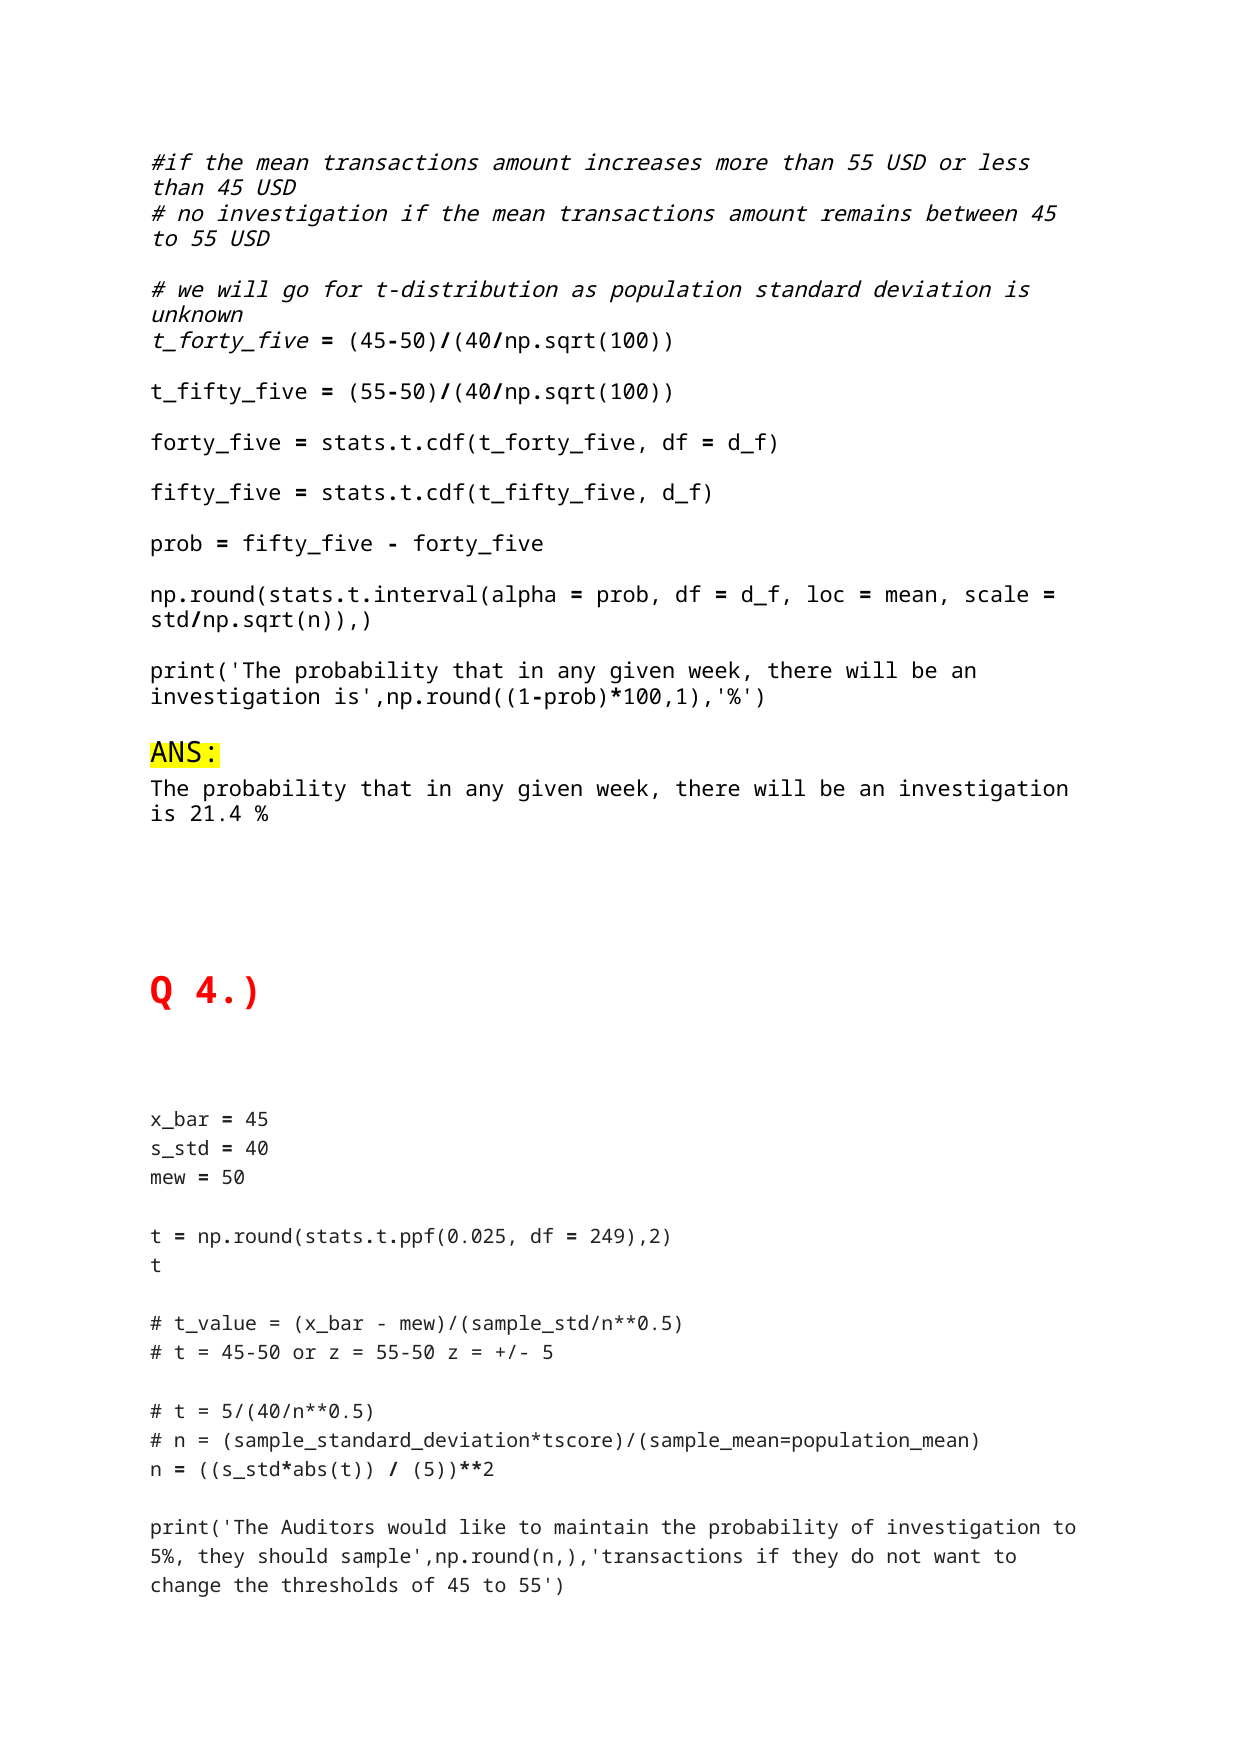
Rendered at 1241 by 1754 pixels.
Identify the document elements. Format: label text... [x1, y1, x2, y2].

text ANS: [150, 742, 1090, 768]
text x_bar = 45 s_std = 40 mew = 50 t = np.round(stats.t.ppf(0.025, df = 249),2) t # t_value = (x_bar - mew)/(sample_std/n**0.5) # t = 45-50 or z = 55-50 z = +/- 5 # t = 5/(40/n**0.5) # n = (sample_standard_deviation*tscore)/(sample_mean=population_mean) n = ((s_std*abs(t)) / (5))**2 print('The Auditors would like to maintain the probability of investigation to 5%, they should sample',np.round(n,),'transactions if they do not want to change the thresholds of 45 to 55') [150, 1106, 1090, 1598]
text #if the mean transactions amount increases more than 55 USD or less than 45 USD # no investigation if the mean transactions amount remains between 45 to 55 USD # we will go for t-distribution as population standard deviation is unknown t_forty_five = (45-50)/(40/np.sqrt(100)) t_fifty_five = (55-50)/(40/np.sqrt(100)) forty_five = stats.t.cdf(t_forty_five, df = d_f) fifty_five = stats.t.cdf(t_fifty_five, d_f) prob = fifty_five - forty_five np.round(stats.t.interval(alpha = prob, df = d_f, loc = mean, scale = std/np.sqrt(n)),) print('The probability that in any given week, there will be an investigation is',np.round((1-prob)*100,1),'%') [150, 150, 1090, 734]
text The probability that in any given week, there will be an investigation is 21.4 % [150, 776, 1090, 826]
text Q 4.) [150, 963, 1090, 1014]
